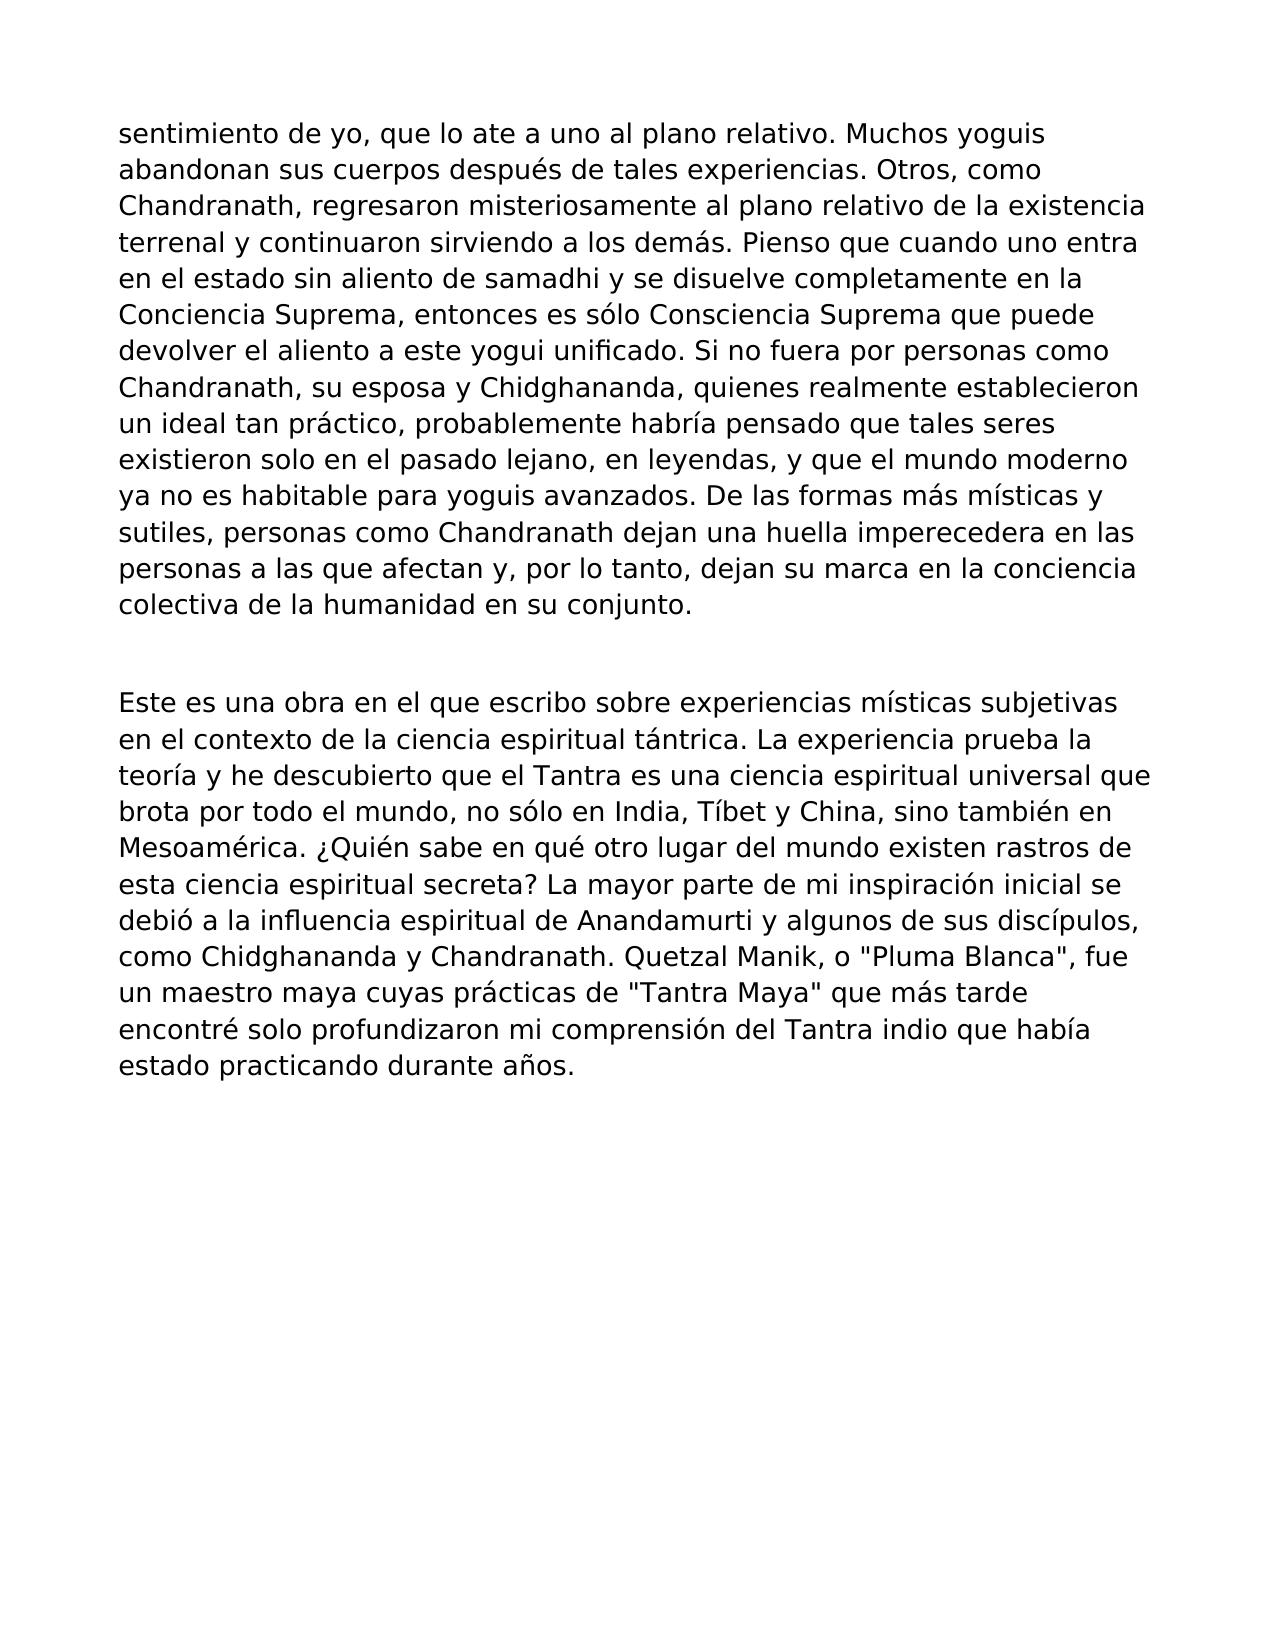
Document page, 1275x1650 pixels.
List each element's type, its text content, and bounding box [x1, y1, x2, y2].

text sentimiento de yo, que lo ate a uno al plano relativo. Muchos yoguis abandonan sus cuerpos después de tales experiencias. Otros, como Chandranath, regresaron misteriosamente al plano relativo de la existencia terrenal y continuaron sirviendo a los demás. Pienso que cuando uno entra en el estado sin aliento de samadhi y se disuelve completamente en la Conciencia Suprema, entonces es sólo Consciencia Suprema que puede devolver el aliento a este yogui unificado. Si no fuera por personas como Chandranath, su esposa y Chidghananda, quienes realmente establecieron un ideal tan práctico, probablemente habría pensado que tales seres existieron solo en el pasado lejano, en leyendas, y que el mundo moderno ya no es habitable para yoguis avanzados. De las formas más místicas y sutiles, personas como Chandranath dejan una huella imperecedera en las personas a las que afectan y, por lo tanto, dejan su marca en la conciencia colectiva de la humanidad en su conjunto. [118, 118, 1157, 621]
text Este es una obra en el que escribo sobre experiencias místicas subjetivas en el contexto de la ciencia espiritual tántrica. La experiencia prueba la teoría y he descubierto que el Tantra es una ciencia espiritual universal que brota por todo el mundo, no sólo en India, Tíbet y China, sino también en Mesoamérica. ¿Quién sabe en qué otro lugar del mundo existen rastros de esta ciencia espiritual secreta? La mayor parte de mi inspiración inicial se debió a la influencia espiritual de Anandamurti y algunos de sus discípulos, como Chidghananda y Chandranath. Quetzal Manik, o "Pluma Blanca", fue un maestro maya cuyas prácticas de "Tantra Maya" que más tarde encontré solo profundizaron mi comprensión del Tantra indio que había estado practicando durante años. [118, 688, 1157, 1082]
